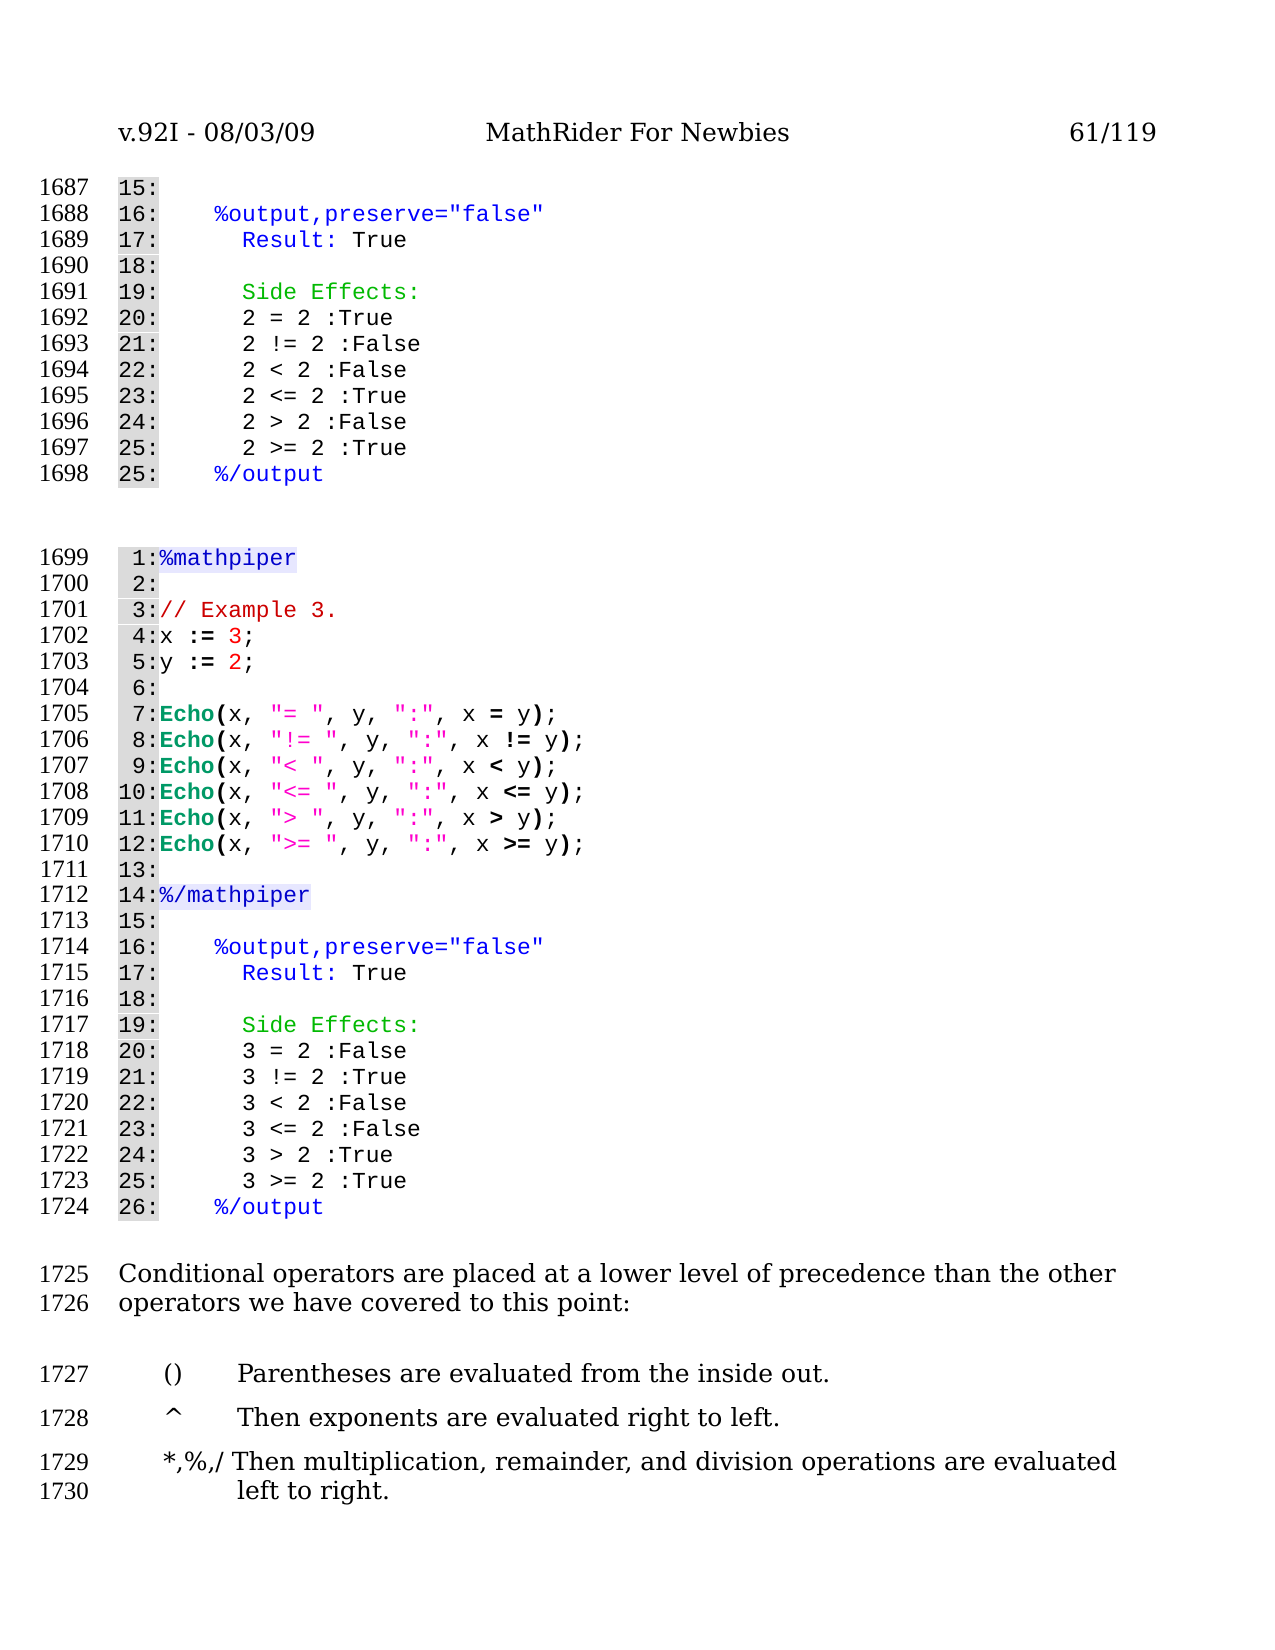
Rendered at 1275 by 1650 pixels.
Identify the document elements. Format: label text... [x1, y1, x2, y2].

text 6: [118, 676, 1157, 702]
text 23: 2 <= 2 :True [118, 384, 1157, 410]
text 23: 3 <= 2 :False [118, 1117, 1157, 1143]
text 19: Side Effects: [118, 281, 1157, 306]
text 9:Echo(x, "< ", y, ":", x < y); [118, 754, 1157, 780]
text 21: 3 != 2 :True [118, 1065, 1157, 1091]
text 2: [118, 573, 1157, 598]
text 14:%/mathpiper [118, 884, 1157, 910]
text 16: %output,preserve="false" [118, 203, 1157, 229]
text 24: 3 > 2 :True [118, 1143, 1157, 1169]
text 26: %/output [118, 1195, 1157, 1221]
text ^ Then exponents are evaluated right to left. [163, 1403, 1157, 1432]
text 18: [118, 254, 1157, 281]
text 1:%mathpiper [118, 547, 1157, 573]
text Conditional operators are placed at a lower level of precedence than the other operators we have covered to this point: [118, 1259, 1157, 1318]
text 15: [118, 910, 1157, 936]
text 13: [118, 858, 1157, 884]
text 24: 2 > 2 :False [118, 410, 1157, 436]
text 25: 3 >= 2 :True [118, 1169, 1157, 1195]
text 18: [118, 988, 1157, 1013]
text 16: %output,preserve="false" [118, 936, 1157, 962]
text 22: 2 < 2 :False [118, 358, 1157, 384]
text 21: 2 != 2 :False [118, 332, 1157, 358]
text 17: Result: True [118, 229, 1157, 254]
text 8:Echo(x, "!= ", y, ":", x != y); [118, 728, 1157, 754]
text 7:Echo(x, "= ", y, ":", x = y); [118, 702, 1157, 728]
text 3:// Example 3. [118, 598, 1157, 624]
text 25: 2 >= 2 :True [118, 436, 1157, 462]
text 4:x := 3; [118, 624, 1157, 650]
text 15: [118, 177, 1157, 203]
text 19: Side Effects: [118, 1013, 1157, 1039]
text 11:Echo(x, "> ", y, ":", x > y); [118, 806, 1157, 832]
text *,%,/ Then multiplication, remainder, and division operations are evaluated left to right. [163, 1447, 1157, 1505]
text 12:Echo(x, ">= ", y, ":", x >= y); [118, 832, 1157, 858]
text 10:Echo(x, "<= ", y, ":", x <= y); [118, 780, 1157, 806]
text () Parentheses are evaluated from the inside out. [163, 1359, 1157, 1388]
text 20: 3 = 2 :False [118, 1039, 1157, 1065]
text 17: Result: True [118, 962, 1157, 988]
text 20: 2 = 2 :True [118, 306, 1157, 332]
text 22: 3 < 2 :False [118, 1091, 1157, 1117]
text 5:y := 2; [118, 650, 1157, 676]
text 25: %/output [118, 462, 1157, 488]
